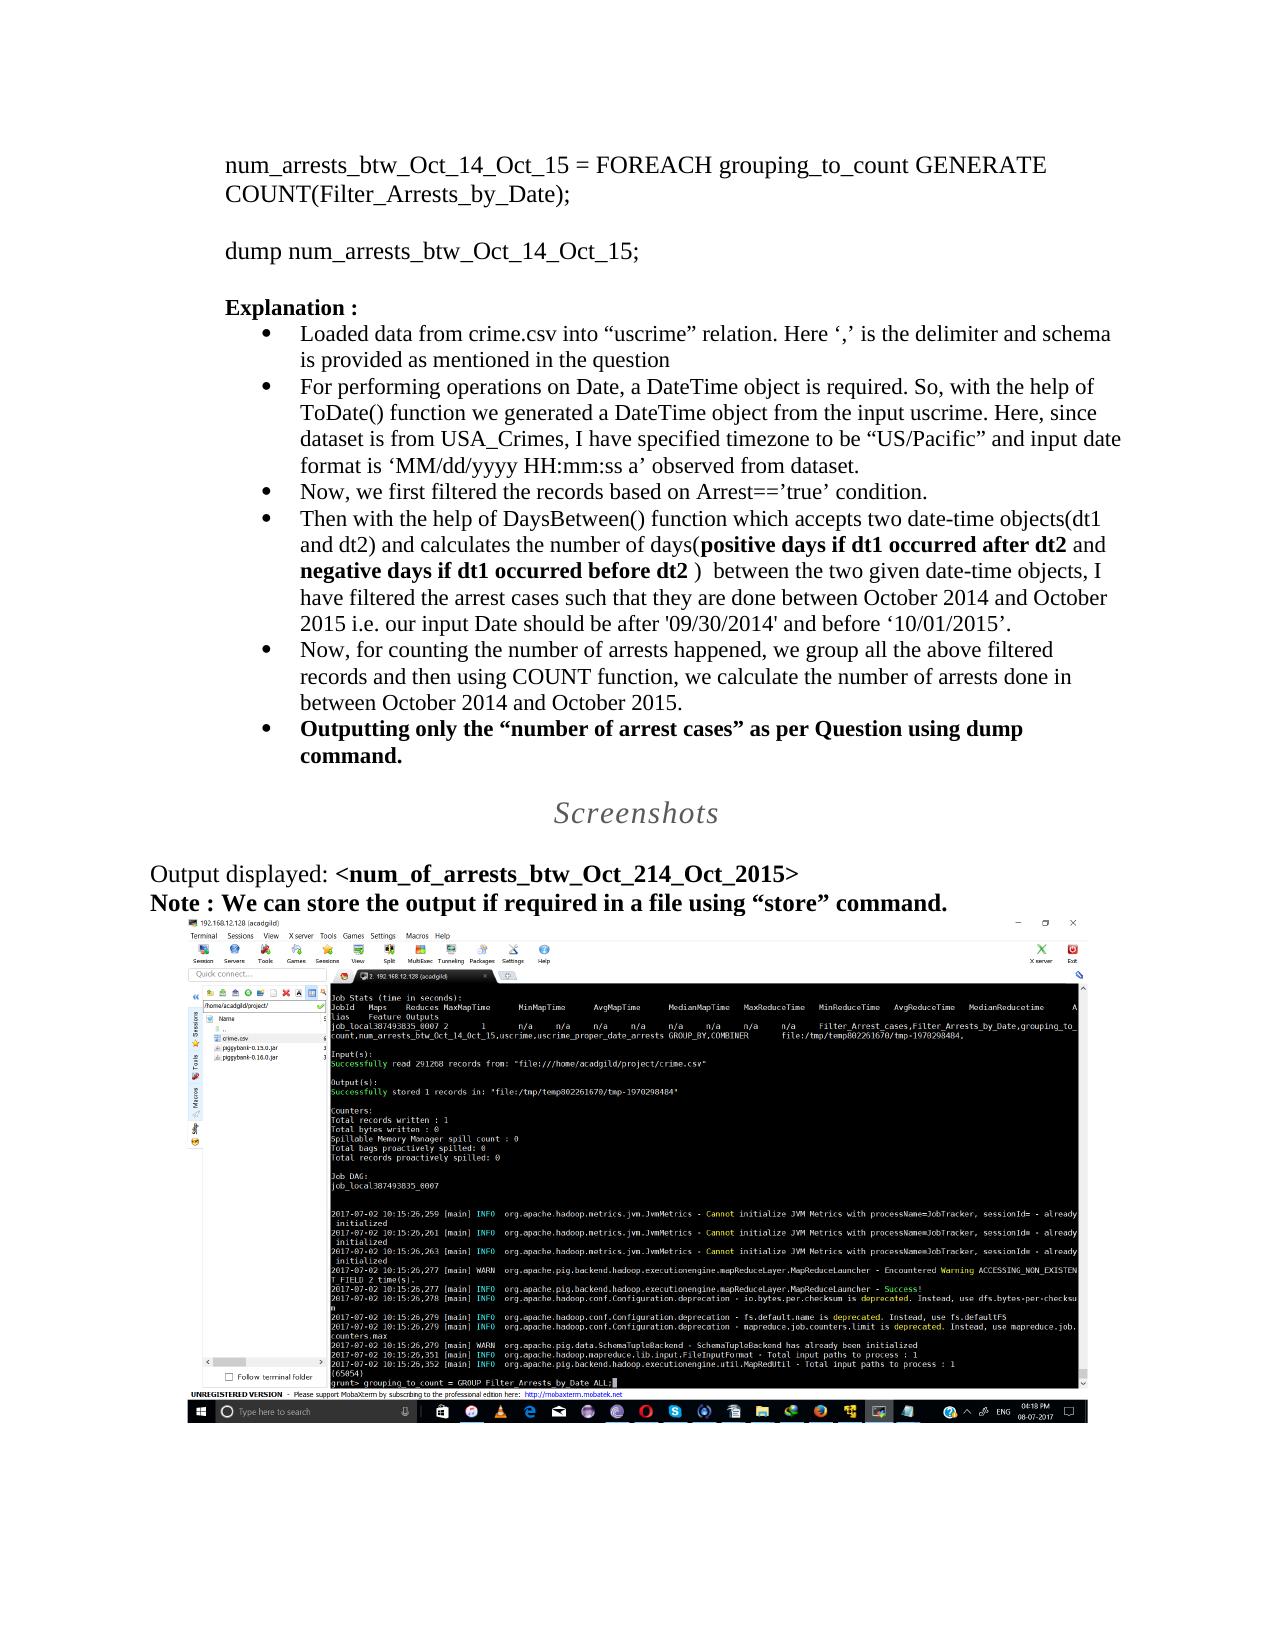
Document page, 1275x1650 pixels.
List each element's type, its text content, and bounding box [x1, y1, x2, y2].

list num_arrests_btw_Oct_14_Oct_15 = FOREACH grouping_to_count GENERATE COUNT(Filter_Arrests_by_Date); [225, 150, 1125, 207]
list Now, for counting the number of arrests happened, we group all the above filtered records and then using COUNT function, we calculate the number of arrests done in between October 2014 and October 2015. [262, 636, 1125, 715]
text Explanation : [150, 294, 1125, 320]
list Then with the help of DaysBetween() function which accepts two date-time objects(dt1 and dt2) and calculates the number of days(positive days if dt1 occurred after dt2 and negative days if dt1 occurred before dt2 ) between the two given date-time objects, I have filtered the arrest cases such that they are done between October 2014 and October 2015 i.e. our input Date should be after '09/30/2014' and before ‘10/01/2015’. [262, 504, 1125, 636]
text Note : We can store the output if required in a file using “store” command. [150, 888, 1125, 917]
picture [187, 916, 1088, 1423]
list Loaded data from crime.csv into “uscrime” relation. Here ‘,’ is the delimiter and schema is provided as mentioned in the question [262, 320, 1125, 373]
subtitle Screenshots [150, 794, 1125, 830]
list Outputting only the “number of arrest cases” as per Question using dump command. [262, 715, 1125, 768]
list For performing operations on Date, a DateTime object is required. So, with the help of ToDate() function we generated a DateTime object from the input uscrime. Here, since dataset is from USA_Crimes, I have specified timezone to be “US/Pacific” and input date format is ‘MM/dd/yyyy HH:mm:ss a’ observed from dataset. [262, 373, 1125, 478]
list Now, we first filtered the records based on Arrest==’true’ condition. [262, 478, 1125, 504]
list dump num_arrests_btw_Oct_14_Oct_15; [225, 236, 1125, 265]
text Output displayed: <num_of_arrests_btw_Oct_214_Oct_2015> [150, 859, 1125, 888]
